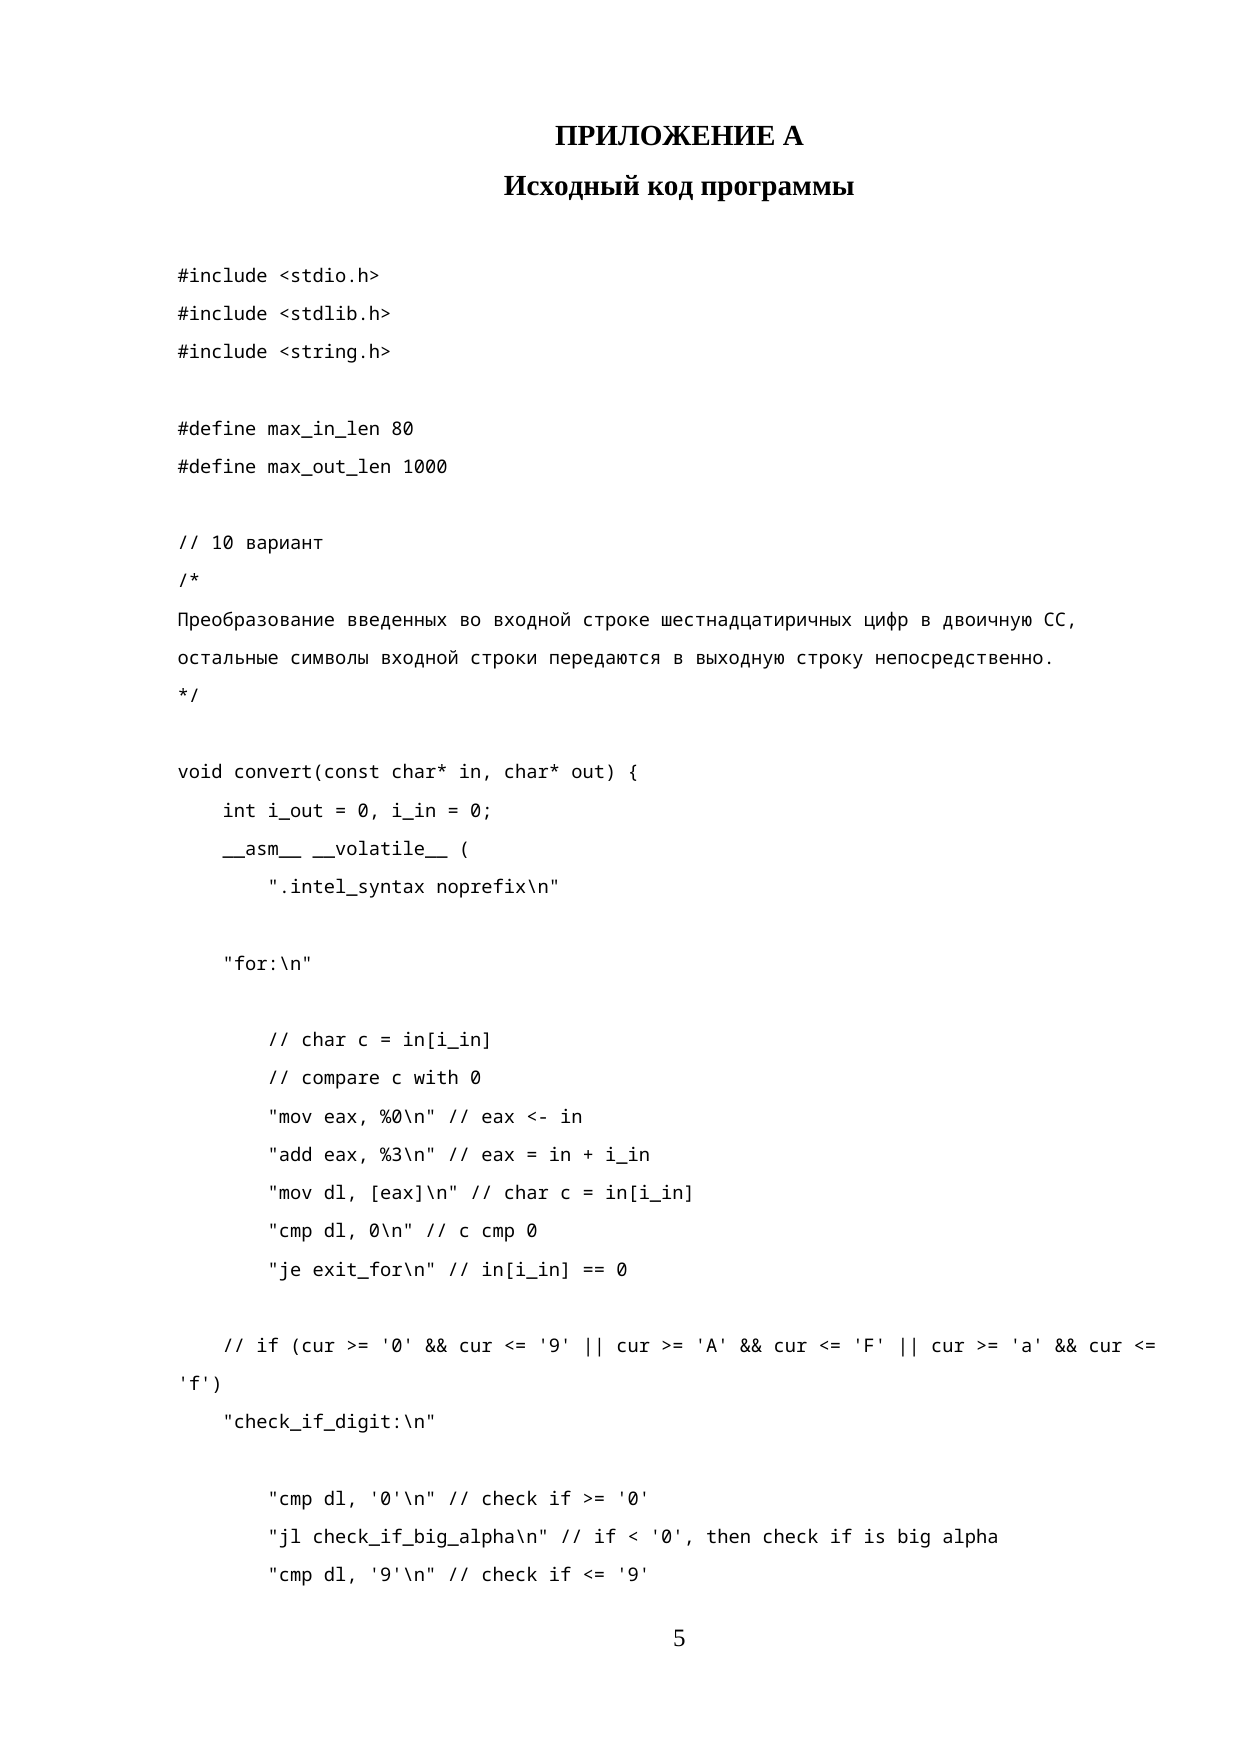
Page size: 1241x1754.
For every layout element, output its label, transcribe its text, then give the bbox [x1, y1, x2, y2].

text "check_if_digit:\n" [177, 1409, 1181, 1434]
text #define max_in_len 80 [177, 415, 1181, 440]
text // 10 вариант [177, 529, 1181, 555]
text остальные символы входной строки передаются в выходную строку непосредственно. [177, 644, 1181, 670]
text #include <stdlib.h> [177, 300, 1181, 326]
text __asm__ __volatile__ ( [177, 835, 1181, 861]
text ".intel_syntax noprefix\n" [177, 873, 1181, 899]
text "cmp dl, 0\n" // c cmp 0 [177, 1218, 1181, 1243]
text // char c = in[i_in] [177, 1026, 1181, 1052]
text Преобразование введенных во входной строке шестнадцатиричных цифр в двоичную СС, [177, 606, 1181, 631]
text "mov dl, [eax]\n" // char c = in[i_in] [177, 1179, 1181, 1205]
text /* [177, 568, 1181, 593]
text Исходный код программы [177, 168, 1181, 202]
text int i_out = 0, i_in = 0; [177, 797, 1181, 823]
text #define max_out_len 1000 [177, 453, 1181, 478]
text #include <string.h> [177, 338, 1181, 364]
text "cmp dl, '9'\n" // check if <= '9' [177, 1562, 1181, 1587]
text // compare c with 0 [177, 1065, 1181, 1090]
text "add eax, %3\n" // eax = in + i_in [177, 1141, 1181, 1167]
text "je exit_for\n" // in[i_in] == 0 [177, 1256, 1181, 1281]
text void convert(const char* in, char* out) { [177, 759, 1181, 784]
text "for:\n" [177, 950, 1181, 976]
text #include <stdio.h> [177, 262, 1181, 287]
text "cmp dl, '0'\n" // check if >= '0' [177, 1485, 1181, 1511]
text // if (cur >= '0' && cur <= '9' || cur >= 'A' && cur <= 'F' || cur >= 'a' && cur <= 'f') [177, 1332, 1181, 1396]
text "jl check_if_big_alpha\n" // if < '0', then check if is big alpha [177, 1523, 1181, 1549]
text */ [177, 682, 1181, 708]
text ПРИЛОЖЕНИЕ А [177, 118, 1181, 152]
text "mov eax, %0\n" // eax <- in [177, 1103, 1181, 1128]
